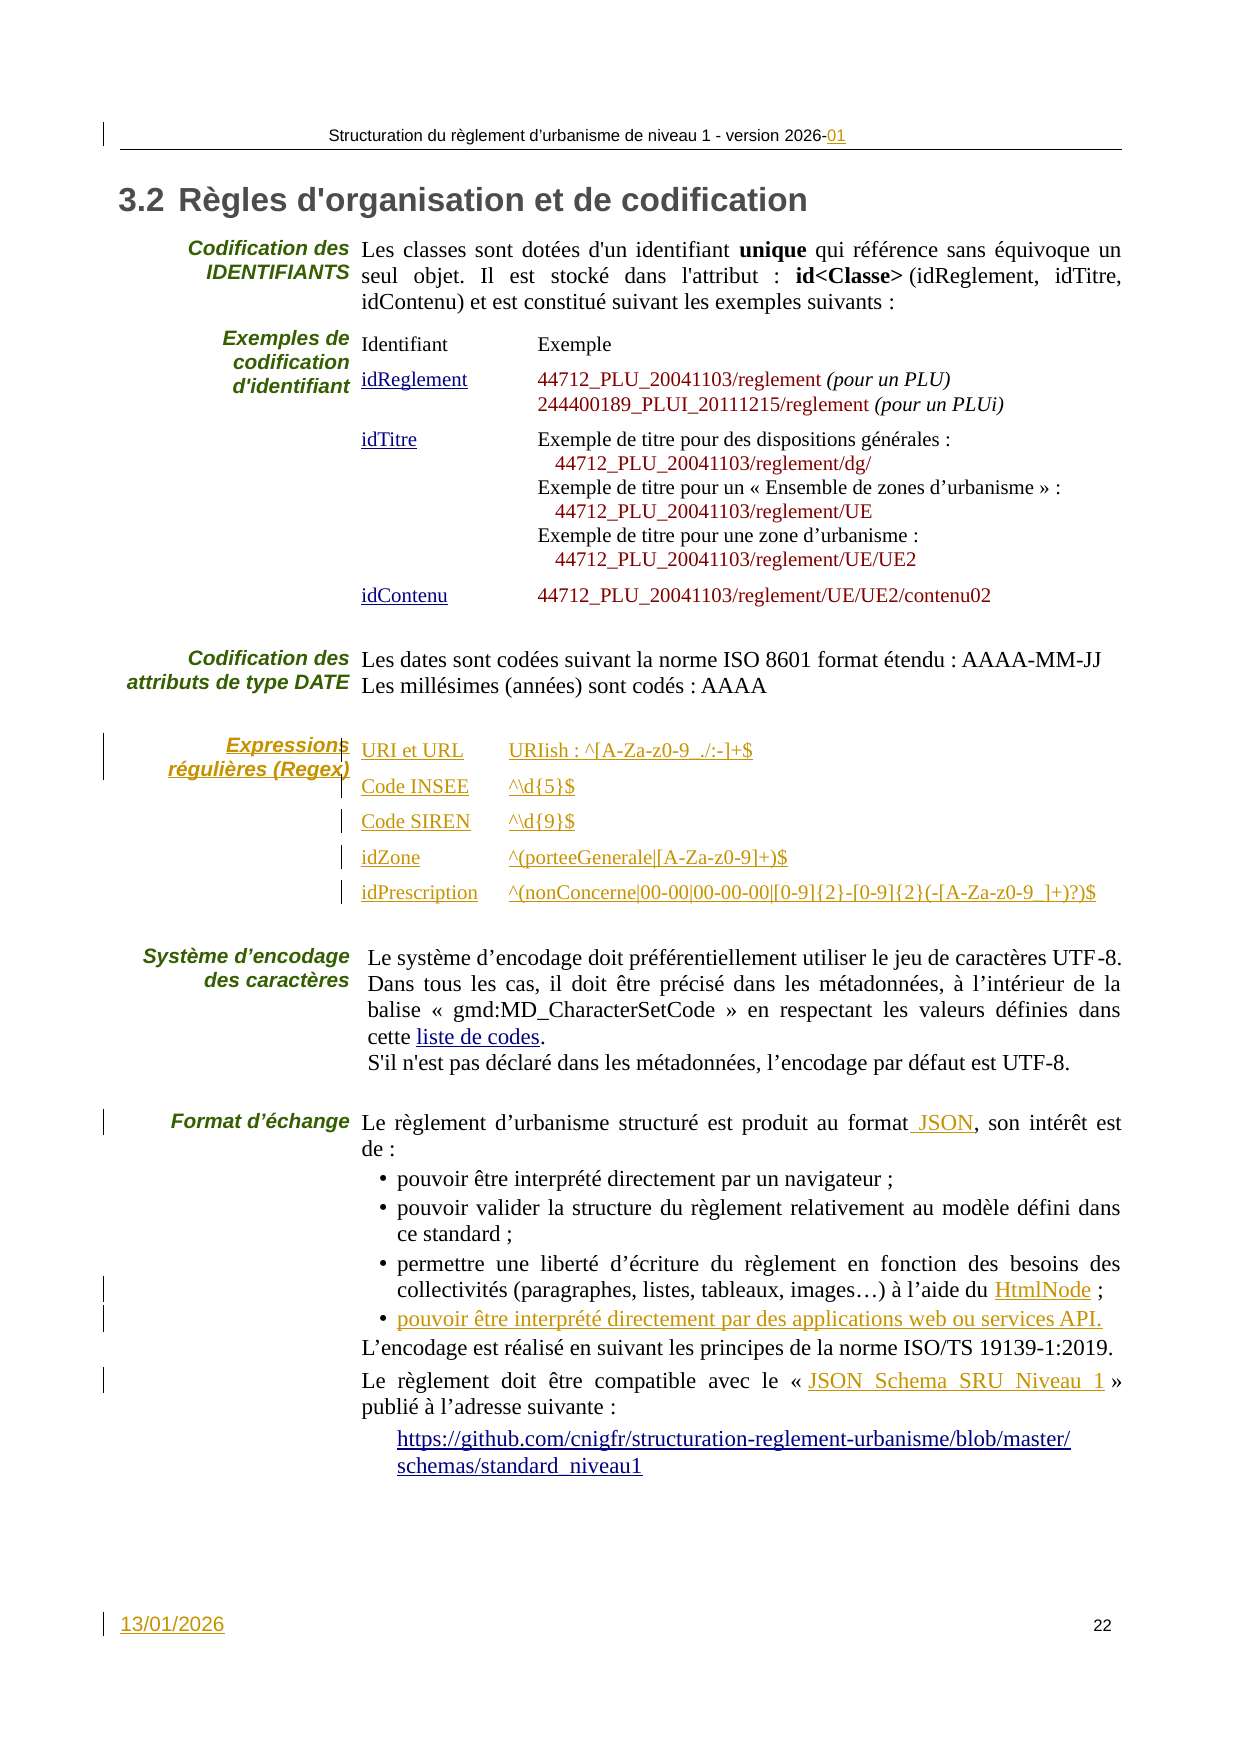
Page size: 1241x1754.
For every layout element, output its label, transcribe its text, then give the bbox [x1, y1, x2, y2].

table_cell ^(porteeGenerale|[A-Za-z0-9]+)$ [503, 839, 1122, 874]
table_cell Code SIREN [355, 804, 502, 839]
table_cell idPrescription [355, 875, 502, 910]
table_header Le règlement d’urbanisme structuré est produit au format JSON, son intérêt est de : pouvoir être interprété directement par un navigateur ; pouvoir valider la structure du règlement relativement au modèle défini dans ce standard ; permettre une liberté d’écriture du règlement en fonction des besoins des collectivités (paragraphes, listes, tableaux, images…) à l’aide du HtmlNode ; pouvoir être interprété directement par des applications web ou services API. L’encodage est réalisé en suivant les principes de la norme ISO/TS 19139-1:2019. Le règlement doit être compatible avec le « JSON Schema SRU Niveau 1 » publié à l’adresse suivante : https://github.com/cnigfr/structuration-reglement-urbanisme/blob/master/schemas/standard_niveau1 [356, 1103, 1122, 1522]
table_header Les classes sont dotées d'un identifiant unique qui référence sans équivoque un seul objet. Il est stocké dans l'attribut : id<Classe> (idReglement, idTitre, idContenu) et est constitué suivant les exemples suivants : [355, 230, 1122, 320]
table_cell idTitre [355, 421, 532, 577]
table_header [355, 727, 1122, 916]
table_cell idReglement [355, 362, 532, 421]
table_header Exemple [532, 326, 1122, 362]
table_cell ^(nonConcerne|00-00|00-00-00|[0-9]{2}-[0-9]{2}(-[A-Za-z0-9_]+)?)$ [503, 875, 1122, 910]
table_header URIish : ^[A-Za-z0-9_./:-]+$ [503, 733, 1122, 768]
table_header URI et URL [355, 733, 502, 768]
table_header Le système d’encodage doit préférentiellement utiliser le jeu de caractères UTF‑8. Dans tous les cas, il doit être précisé dans les métadonnées, à l’intérieur de la balise « gmd:MD_CharacterSetCode » en respectant les valeurs définies dans cette liste de codes. S'il n'est pas déclaré dans les métadonnées, l’encodage par défaut est UTF-8. [356, 938, 1122, 1081]
table_header Expressions régulières (Regex) [118, 727, 355, 916]
table_cell Exemple de titre pour des dispositions générales : 44712_PLU_20041103/reglement/dg/ Exemple de titre pour un « Ensemble de zones d’urbanisme » : 44712_PLU_20041103/reglement/UE Exemple de titre pour une zone d’urbanisme : 44712_PLU_20041103/reglement/UE/UE2 [532, 421, 1122, 577]
table_cell ^\d{5}$ [503, 768, 1122, 803]
table_header Identifiant [355, 326, 532, 362]
table_cell Exemples de codification d'identifiant [118, 320, 355, 618]
table_cell 44712_PLU_20041103/reglement/UE/UE2/contenu02 [532, 577, 1122, 613]
subtitle Règles d'organisation et de codification [118, 180, 1122, 218]
table_cell [355, 320, 1122, 326]
table_cell idContenu [355, 577, 532, 613]
table_cell idZone [355, 839, 502, 874]
table_cell [355, 613, 1122, 618]
table_header Codification des IDENTIFIANTS [118, 230, 355, 320]
table_header Système d’encodage des caractères [118, 938, 356, 1081]
table_cell Code INSEE [355, 768, 502, 803]
table_header Format d’échange [118, 1103, 356, 1522]
table_cell 44712_PLU_20041103/reglement (pour un PLU) 244400189_PLUI_20111215/reglement (pour un PLUi) [532, 362, 1122, 421]
table_header Les dates sont codées suivant la norme ISO 8601 format étendu : AAAA-MM-JJ Les millésimes (années) sont codés : AAAA [355, 641, 1122, 705]
table_cell ^\d{9}$ [503, 804, 1122, 839]
table_header Codification des attributs de type DATE [118, 641, 355, 705]
